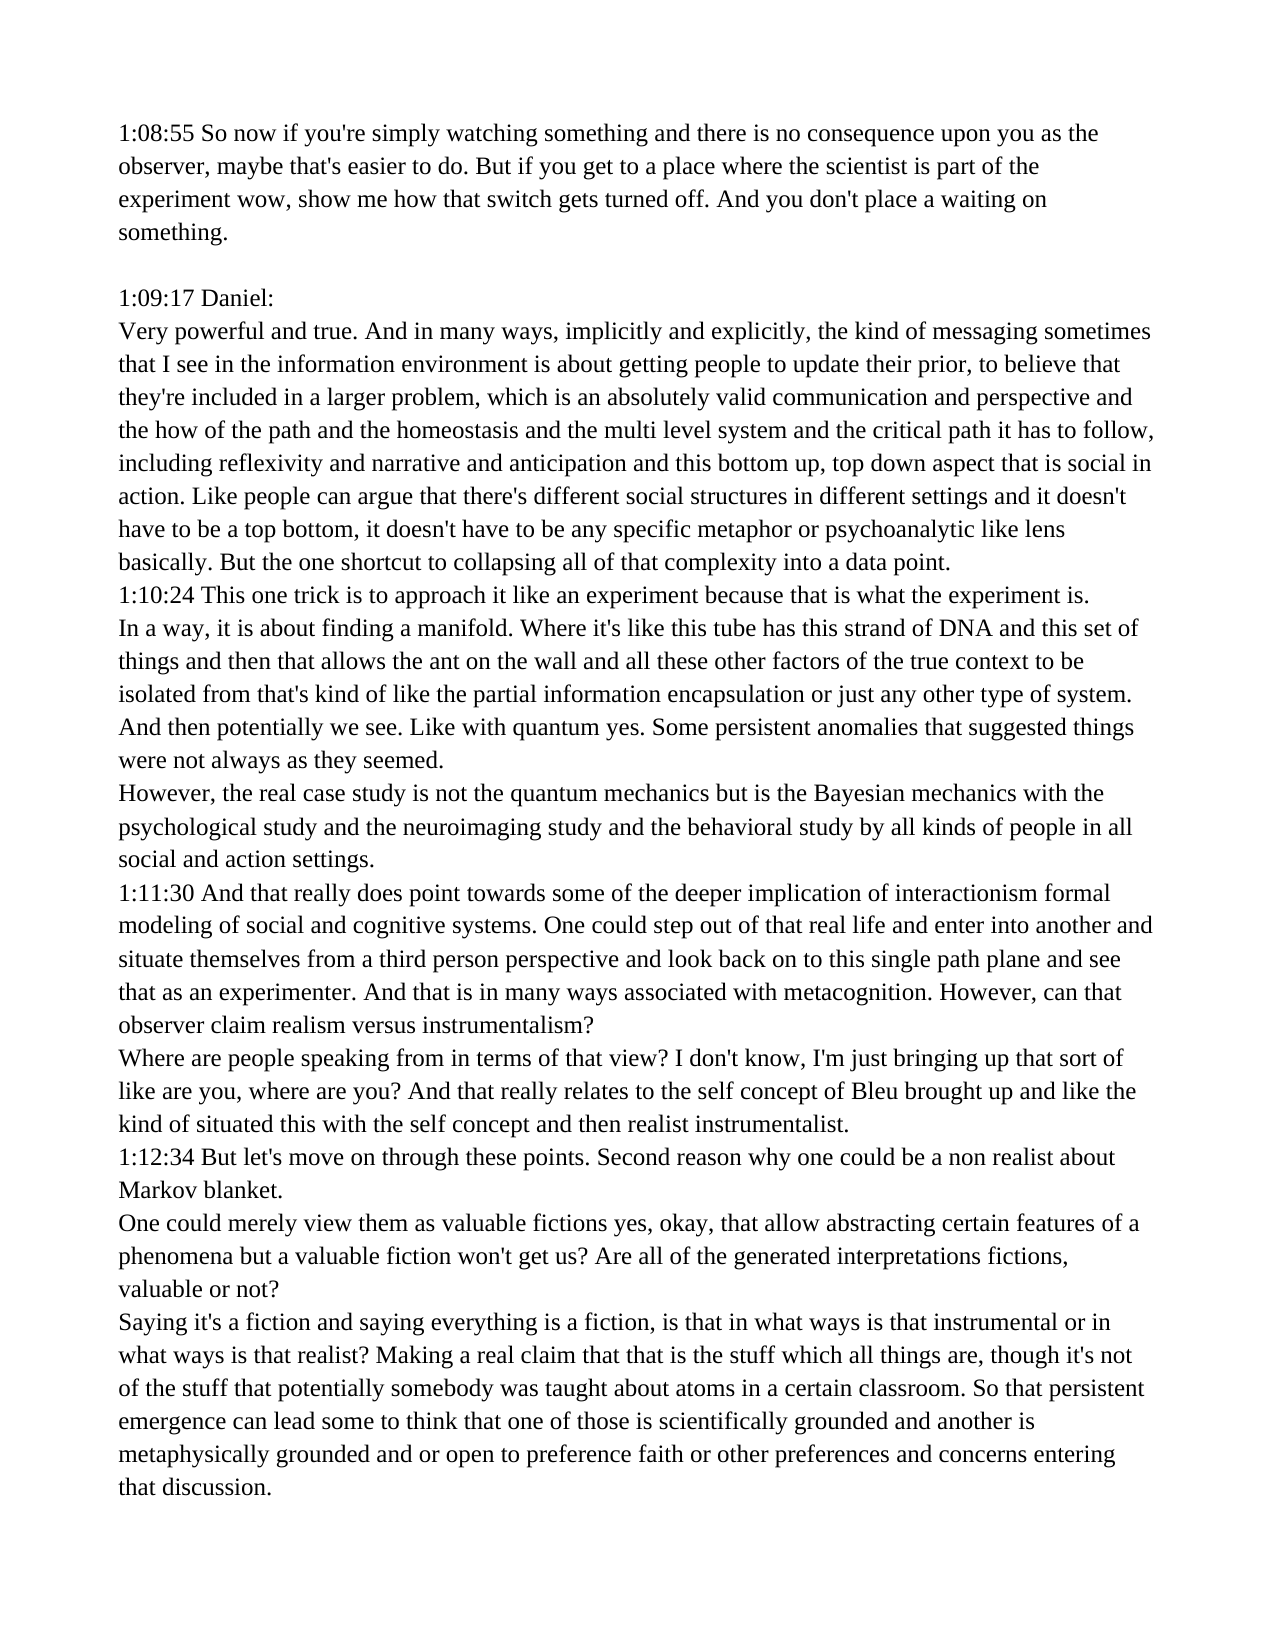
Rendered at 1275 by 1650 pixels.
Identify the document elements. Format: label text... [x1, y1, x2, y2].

text 1:08:55 So now if you're simply watching something and there is no consequence upon you as the observer, maybe that's easier to do. But if you get to a place where the scientist is part of the experiment wow, show me how that switch gets turned off. And you don't place a waiting on something. [118, 118, 1157, 246]
text Where are people speaking from in terms of that view? I don't know, I'm just bringing up that sort of like are you, where are you? And that really relates to the self concept of Bleu brought up and like the kind of situated this with the self concept and then realist instrumentalist. [118, 1043, 1157, 1137]
text In a way, it is about finding a manifold. Where it's like this tube has this strand of DNA and this set of things and then that allows the ant on the wall and all these other factors of the true context to be isolated from that's kind of like the partial information encapsulation or just any other type of system. And then potentially we see. Like with quantum yes. Some persistent anomalies that suggested things were not always as they seemed. [118, 613, 1157, 774]
text Very powerful and true. And in many ways, implicitly and explicitly, the kind of messaging sometimes that I see in the information environment is about getting people to update their prior, to believe that they're included in a larger problem, which is an absolutely valid communication and perspective and the how of the path and the homeostasis and the multi level system and the critical path it has to follow, including reflexivity and narrative and anticipation and this bottom up, top down aspect that is social in action. Like people can argue that there's different social structures in different settings and it doesn't have to be a top bottom, it doesn't have to be any specific metaphor or psychoanalytic like lens basically. But the one shortcut to collapsing all of that complexity into a data point. [118, 316, 1157, 576]
text Saying it's a fiction and saying everything is a fiction, is that in what ways is that instrumental or in what ways is that realist? Making a real claim that that is the stuff which all things are, though it's not of the stuff that potentially somebody was taught about atoms in a certain classroom. So that persistent emergence can lead some to think that one of those is scientifically grounded and another is metaphysically grounded and or open to preference faith or other preferences and concerns entering that discussion. [118, 1307, 1157, 1501]
text 1:10:24 This one trick is to approach it like an experiment because that is what the experiment is. [118, 580, 1157, 609]
text 1:12:34 But let's move on through these points. Second reason why one could be a non realist about Markov blanket. [118, 1142, 1157, 1203]
text One could merely view them as valuable fictions yes, okay, that allow abstracting certain features of a phenomena but a valuable fiction won't get us? Are all of the generated interpretations fictions, valuable or not? [118, 1208, 1157, 1303]
text 1:09:17 Daniel: [118, 283, 1157, 312]
text However, the real case study is not the quantum mechanics but is the Bayesian mechanics with the psychological study and the neuroimaging study and the behavioral study by all kinds of people in all social and action settings. [118, 778, 1157, 873]
text 1:11:30 And that really does point towards some of the deeper implication of interactionism formal modeling of social and cognitive systems. One could step out of that real life and enter into another and situate themselves from a third person perspective and look back on to this single path plane and see that as an experimenter. And that is in many ways associated with metacognition. However, can that observer claim realism versus instrumentalism? [118, 878, 1157, 1038]
